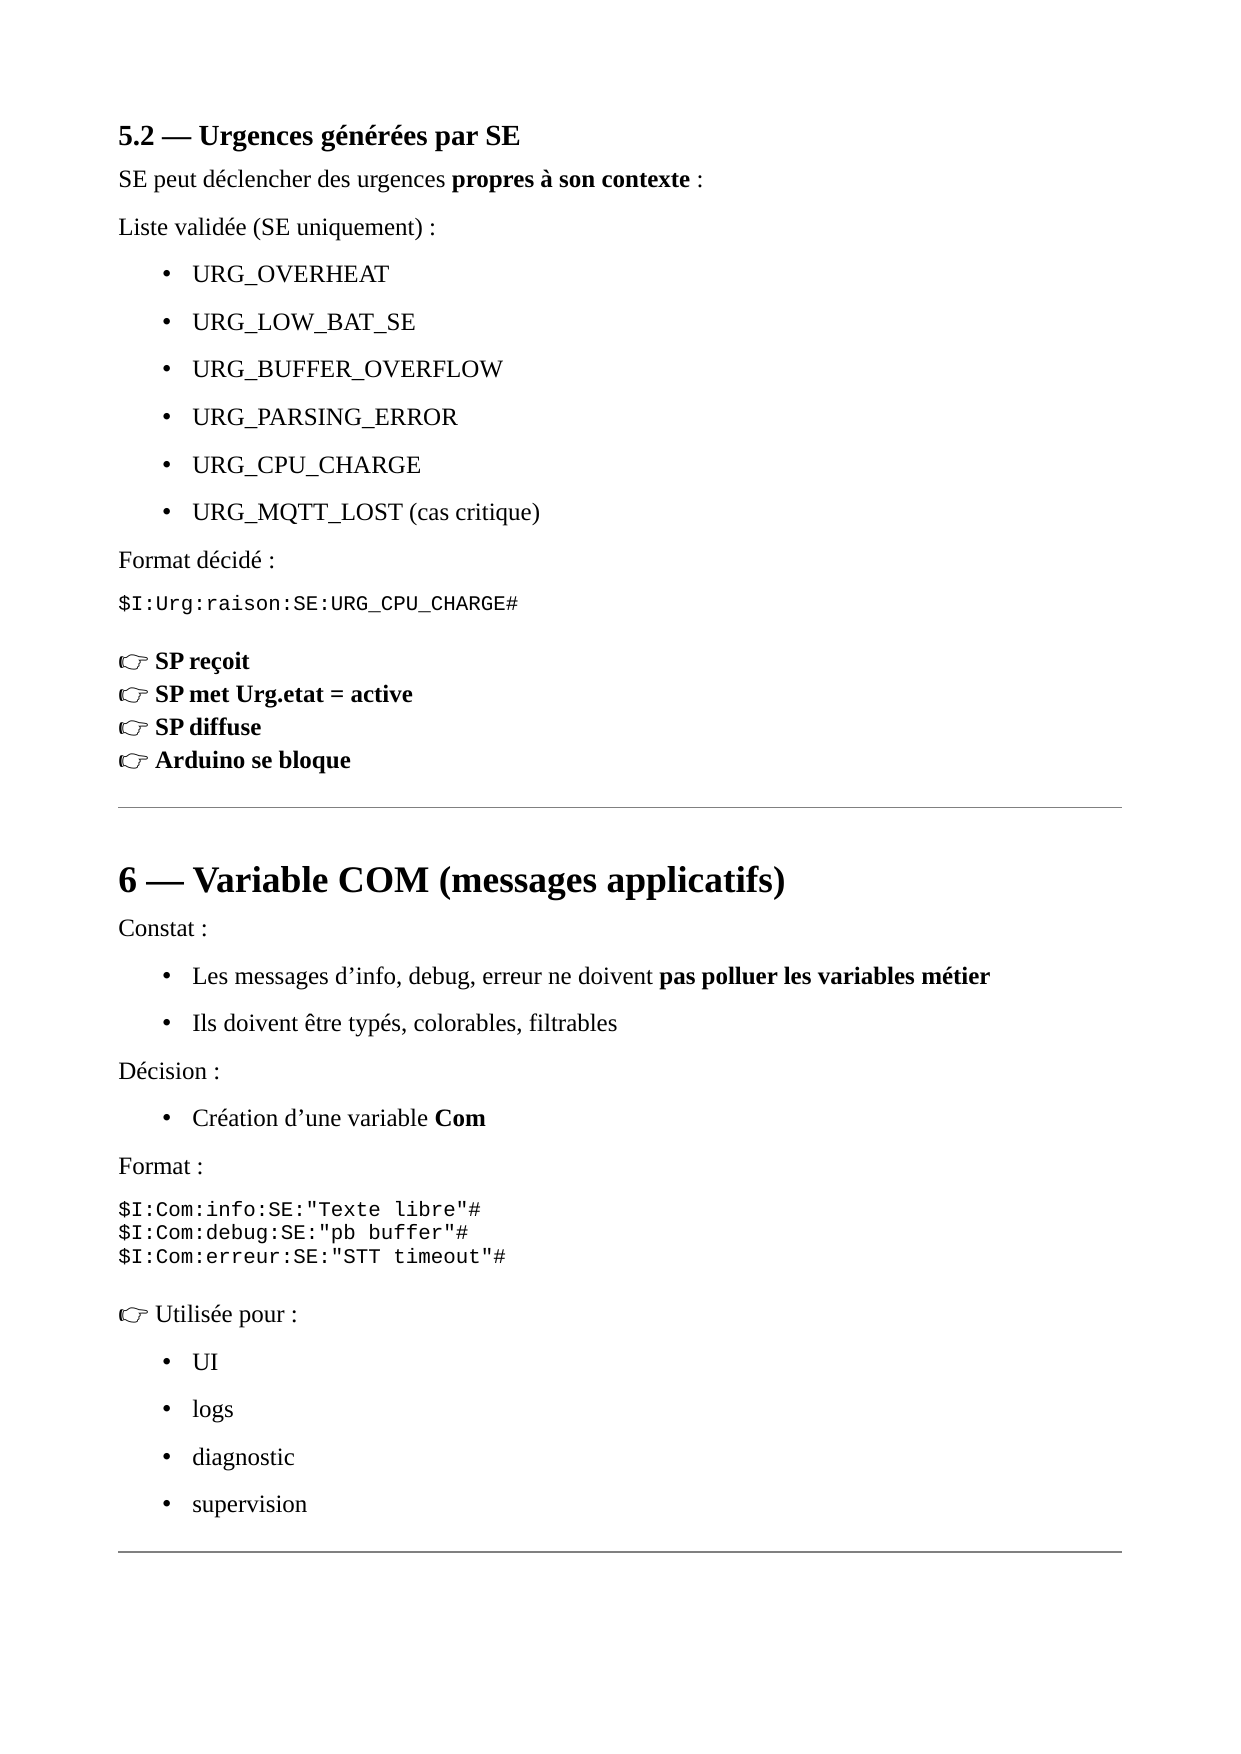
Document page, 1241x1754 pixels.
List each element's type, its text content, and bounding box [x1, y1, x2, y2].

text 👉 Utilisée pour : [118, 1299, 1122, 1328]
list UI [162, 1347, 1122, 1376]
list Les messages d’info, debug, erreur ne doivent pas polluer les variables métier [162, 961, 1122, 989]
text $I:Com:erreur:SE:"STT timeout"# [118, 1246, 1122, 1270]
list URG_LOW_BAT_SE [162, 307, 1122, 336]
text Liste validée (SE uniquement) : [118, 212, 1122, 241]
text Constat : [118, 913, 1122, 942]
text $I:Com:debug:SE:"pb buffer"# [118, 1222, 1122, 1246]
list Création d’une variable Com [162, 1103, 1122, 1132]
text Format : [118, 1151, 1122, 1180]
text $I:Com:info:SE:"Texte libre"# [118, 1199, 1122, 1222]
list URG_MQTT_LOST (cas critique) [162, 497, 1122, 526]
list diagnostic [162, 1442, 1122, 1471]
text Format décidé : [118, 545, 1122, 574]
list supervision [162, 1489, 1122, 1518]
list URG_CPU_CHARGE [162, 450, 1122, 478]
list URG_PARSING_ERROR [162, 402, 1122, 431]
text SE peut déclencher des urgences propres à son contexte : [118, 164, 1122, 193]
list logs [162, 1394, 1122, 1423]
text Décision : [118, 1056, 1122, 1085]
list Ils doivent être typés, colorables, filtrables [162, 1008, 1122, 1037]
text 👉 SP reçoit 👉 SP met Urg.etat = active 👉 SP diffuse 👉 Arduino se bloque [118, 646, 1122, 773]
subtitle 6 — Variable COM (messages applicatifs) [118, 857, 1122, 901]
subtitle 5.2 — Urgences générées par SE [118, 118, 1122, 152]
list URG_BUFFER_OVERFLOW [162, 354, 1122, 383]
text $I:Urg:raison:SE:URG_CPU_CHARGE# [118, 593, 1122, 616]
list URG_OVERHEAT [162, 259, 1122, 288]
